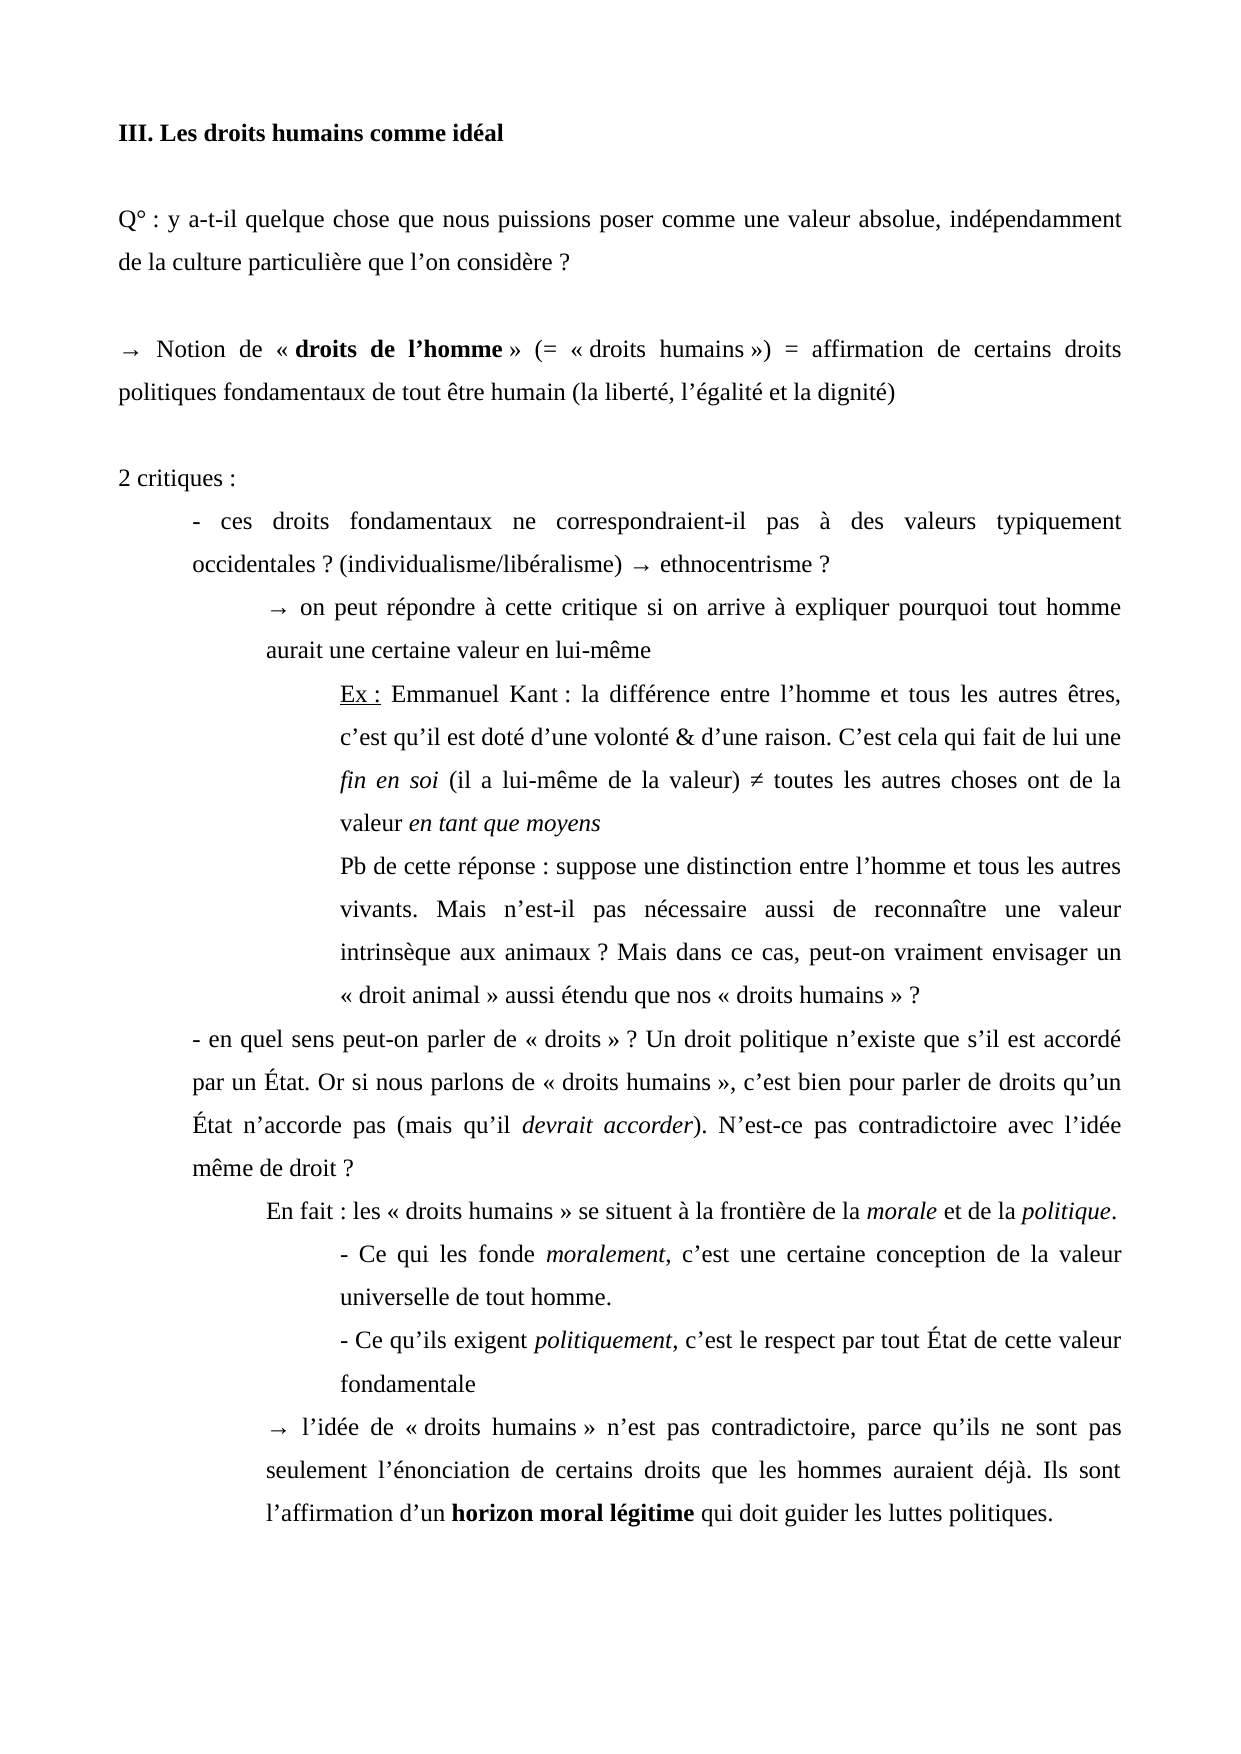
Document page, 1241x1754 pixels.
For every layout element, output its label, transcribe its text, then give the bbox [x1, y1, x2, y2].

text → Notion de « droits de l’homme » (= « droits humains ») = affirmation de certains droits politiques fondamentaux de tout être humain (la liberté, l’égalité et la dignité) [118, 334, 1122, 406]
text III. Les droits humains comme idéal [118, 118, 1122, 147]
text - ces droits fondamentaux ne correspondraient-il pas à des valeurs typiquement occidentales ? (individualisme/libéralisme) → ethnocentrisme ? [192, 506, 1122, 578]
text - Ce qui les fonde moralement, c’est une certaine conception de la valeur universelle de tout homme. [340, 1239, 1122, 1311]
text Pb de cette réponse : suppose une distinction entre l’homme et tous les autres vivants. Mais n’est-il pas nécessaire aussi de reconnaître une valeur intrinsèque aux animaux ? Mais dans ce cas, peut-on vraiment envisager un « droit animal » aussi étendu que nos « droits humains » ? [340, 851, 1122, 1009]
text - Ce qu’ils exigent politiquement, c’est le respect par tout État de cette valeur fondamentale [340, 1326, 1122, 1397]
text → l’idée de « droits humains » n’est pas contradictoire, parce qu’ils ne sont pas seulement l’énonciation de certains droits que les hommes auraient déjà. Ils sont l’affirmation d’un horizon moral légitime qui doit guider les luttes politiques. [266, 1412, 1122, 1527]
text → on peut répondre à cette critique si on arrive à expliquer pourquoi tout homme aurait une certaine valeur en lui-même [266, 592, 1122, 664]
text En fait : les « droits humains » se situent à la frontière de la morale et de la politique. [266, 1196, 1122, 1225]
text 2 critiques : [118, 463, 1122, 492]
text Q° : y a-t-il quelque chose que nous puissions poser comme une valeur absolue, indépendamment de la culture particulière que l’on considère ? [118, 204, 1122, 276]
text - en quel sens peut-on parler de « droits » ? Un droit politique n’existe que s’il est accordé par un État. Or si nous parlons de « droits humains », c’est bien pour parler de droits qu’un État n’accorde pas (mais qu’il devrait accorder). N’est-ce pas contradictoire avec l’idée même de droit ? [192, 1024, 1122, 1182]
text Ex : Emmanuel Kant : la différence entre l’homme et tous les autres êtres, c’est qu’il est doté d’une volonté & d’une raison. C’est cela qui fait de lui une fin en soi (il a lui-même de la valeur) ≠ toutes les autres choses ont de la valeur en tant que moyens [340, 679, 1122, 837]
